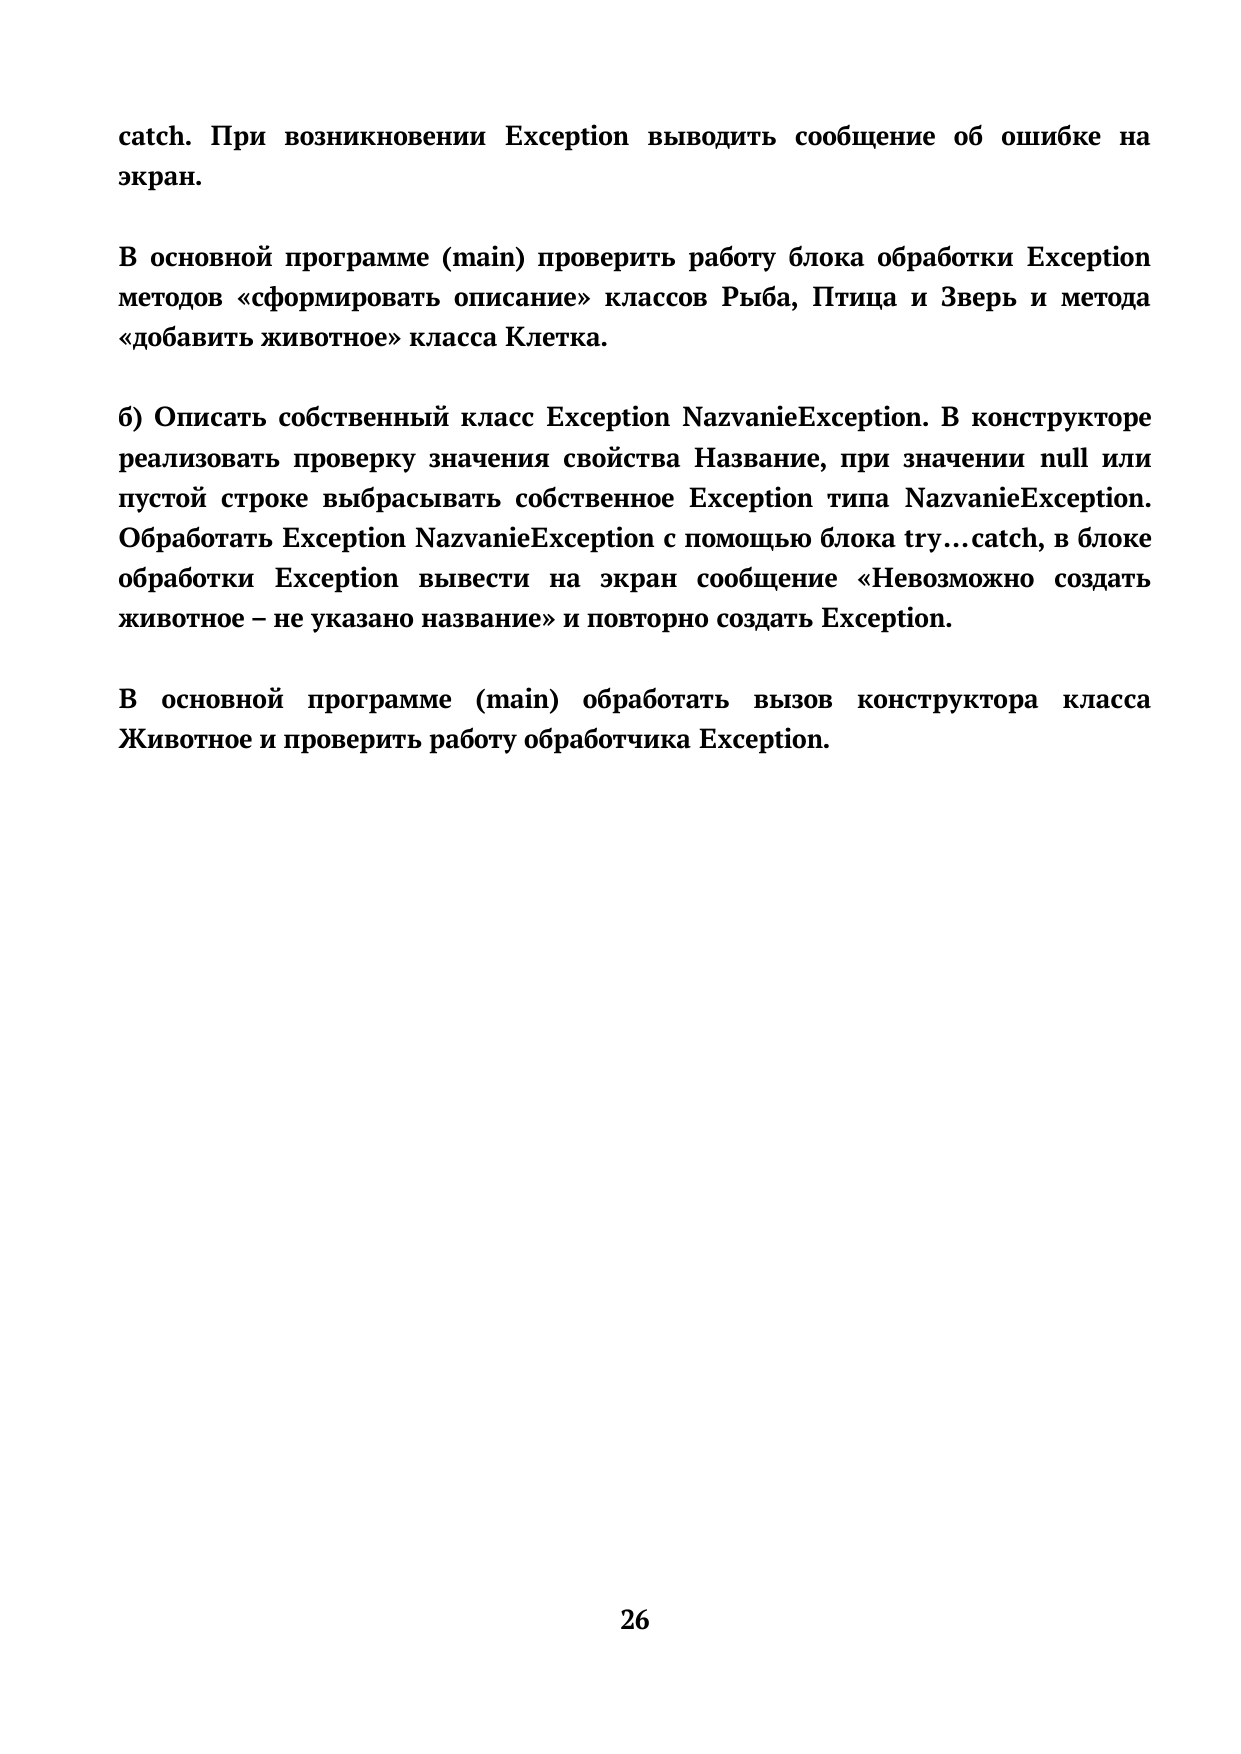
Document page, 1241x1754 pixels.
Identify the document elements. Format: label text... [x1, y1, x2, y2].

text б) Описать собственный класс Exception NazvanieException. В конструкторе реализовать проверку значения свойства Название, при значении null или пустой строке выбрасывать собственное Exception типа NazvanieException. Обработать Exception NazvanieException с помощью блока try…catch, в блоке обработки Exception вывести на экран сообщение «Невозможно создать животное – не указано название» и повторно создать Exception. [118, 399, 1152, 634]
text catch. При возникновении Exception выводить сообщение об ошибке на экран. [118, 118, 1152, 192]
text В основной программе (main) обработать вызов конструктора класса Животное и проверить работу обработчика Exception. [118, 681, 1152, 755]
text В основной программе (main) проверить работу блока обработки Exception методов «сформировать описание» классов Рыба, Птица и Зверь и метода «добавить животное» класса Клетка. [118, 239, 1152, 353]
